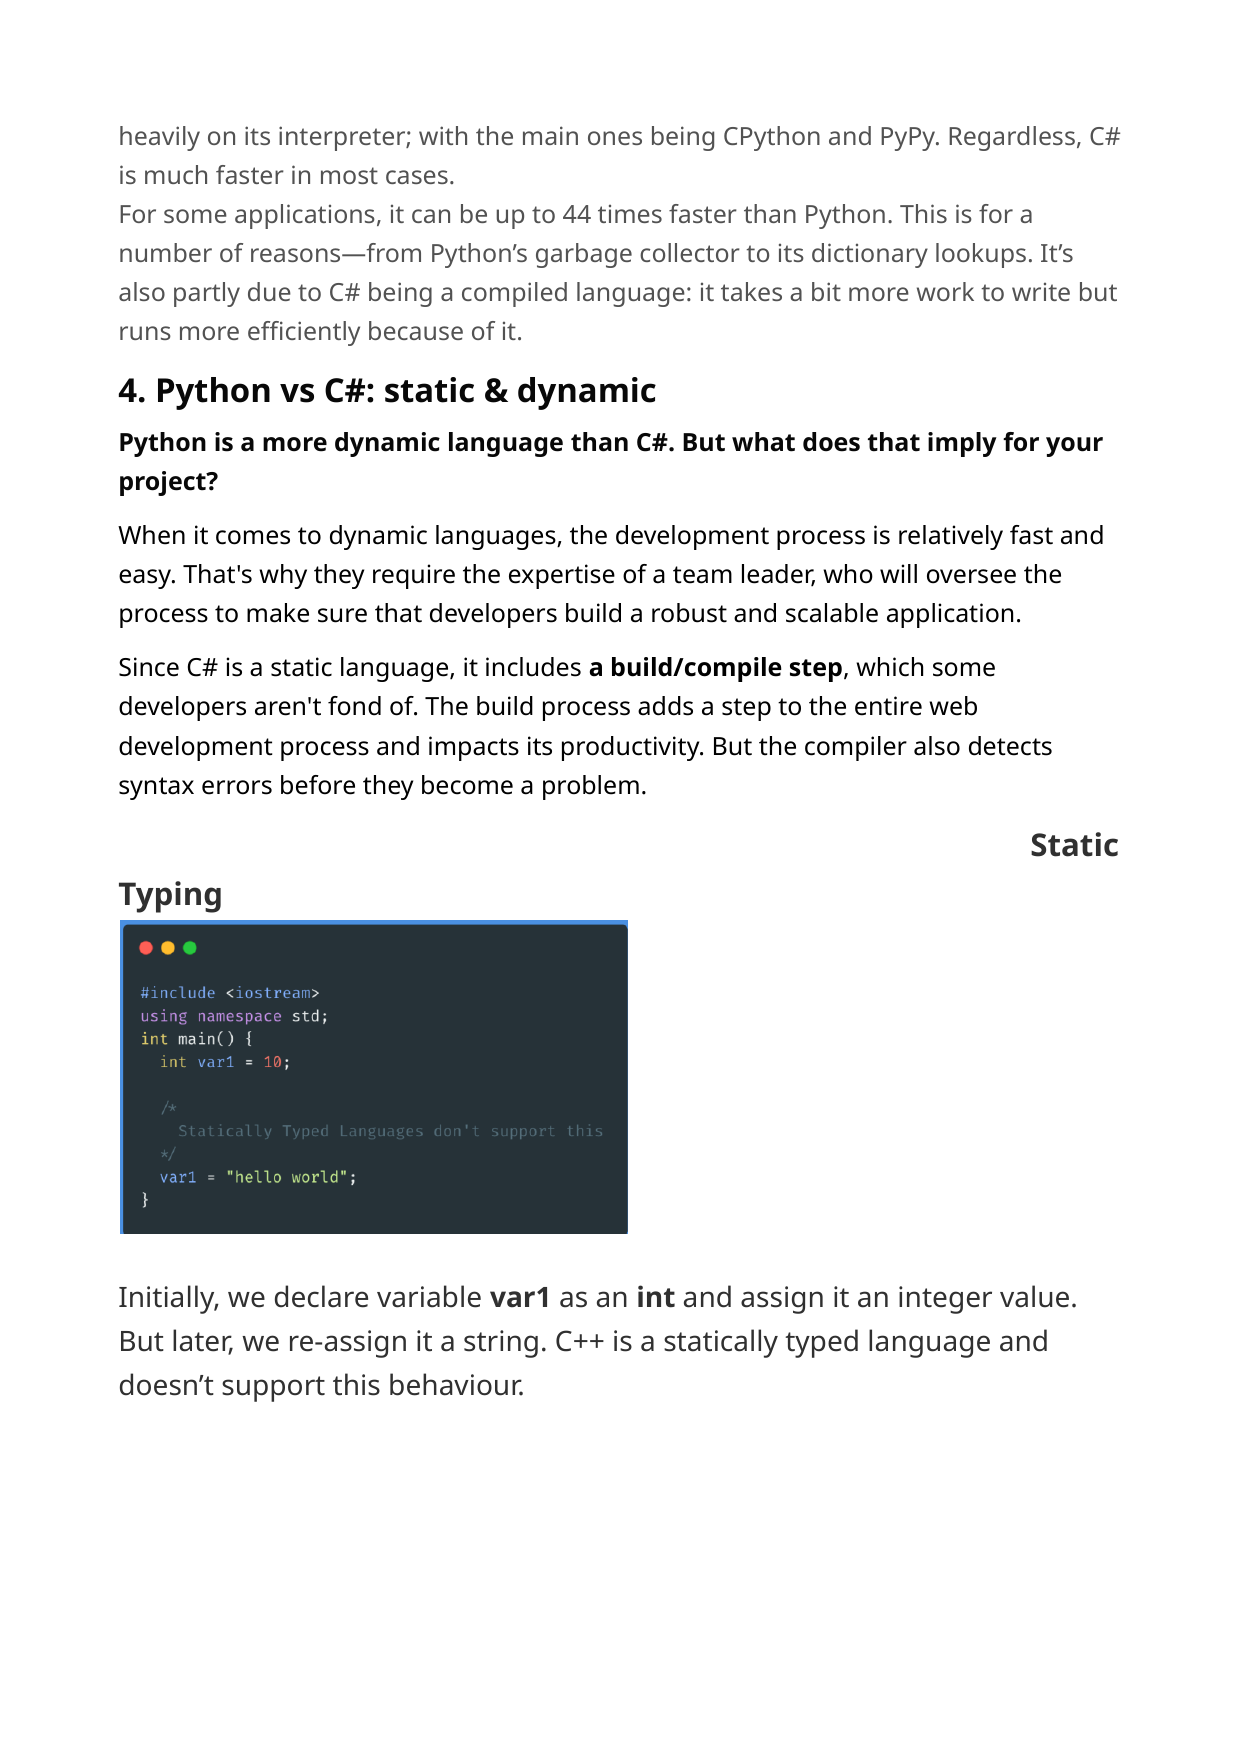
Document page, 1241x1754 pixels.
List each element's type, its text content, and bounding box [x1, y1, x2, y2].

text When it comes to dynamic languages, the development process is relatively fast and easy. That's why they require the expertise of a team leader, who will oversee the process to make sure that developers build a robust and scalable application. [118, 518, 1122, 630]
text Since C# is a static language, it includes a build/compile step, which some developers aren't fond of. The build process adds a step to the entire web development process and impacts its productivity. But the compiler also detects syntax errors before they become a problem. [118, 650, 1122, 801]
text Static Typing [118, 821, 1122, 915]
subtitle 4. Python vs C#: static & dynamic [118, 368, 1122, 412]
text Python is a more dynamic language than C#. But what does that imply for your project? [118, 425, 1122, 498]
text Initially, we declare variable var1 as an int and assign it an integer value. But later, we re-assign it a string. C++ is a statically typed language and doesn’t support this behaviour. [118, 1278, 1122, 1404]
text For some applications, it can be up to 44 times faster than Python. This is for a number of reasons—from Python’s garbage collector to its dictionary lookups. It’s also partly due to C# being a compiled language: it takes a bit more work to write but runs more efficiently because of it. [118, 196, 1122, 348]
picture [120, 920, 628, 1234]
text heavily on its interpreter; with the main ones being CPython and PyPy. Regardless, C# is much faster in most cases. [118, 118, 1122, 191]
